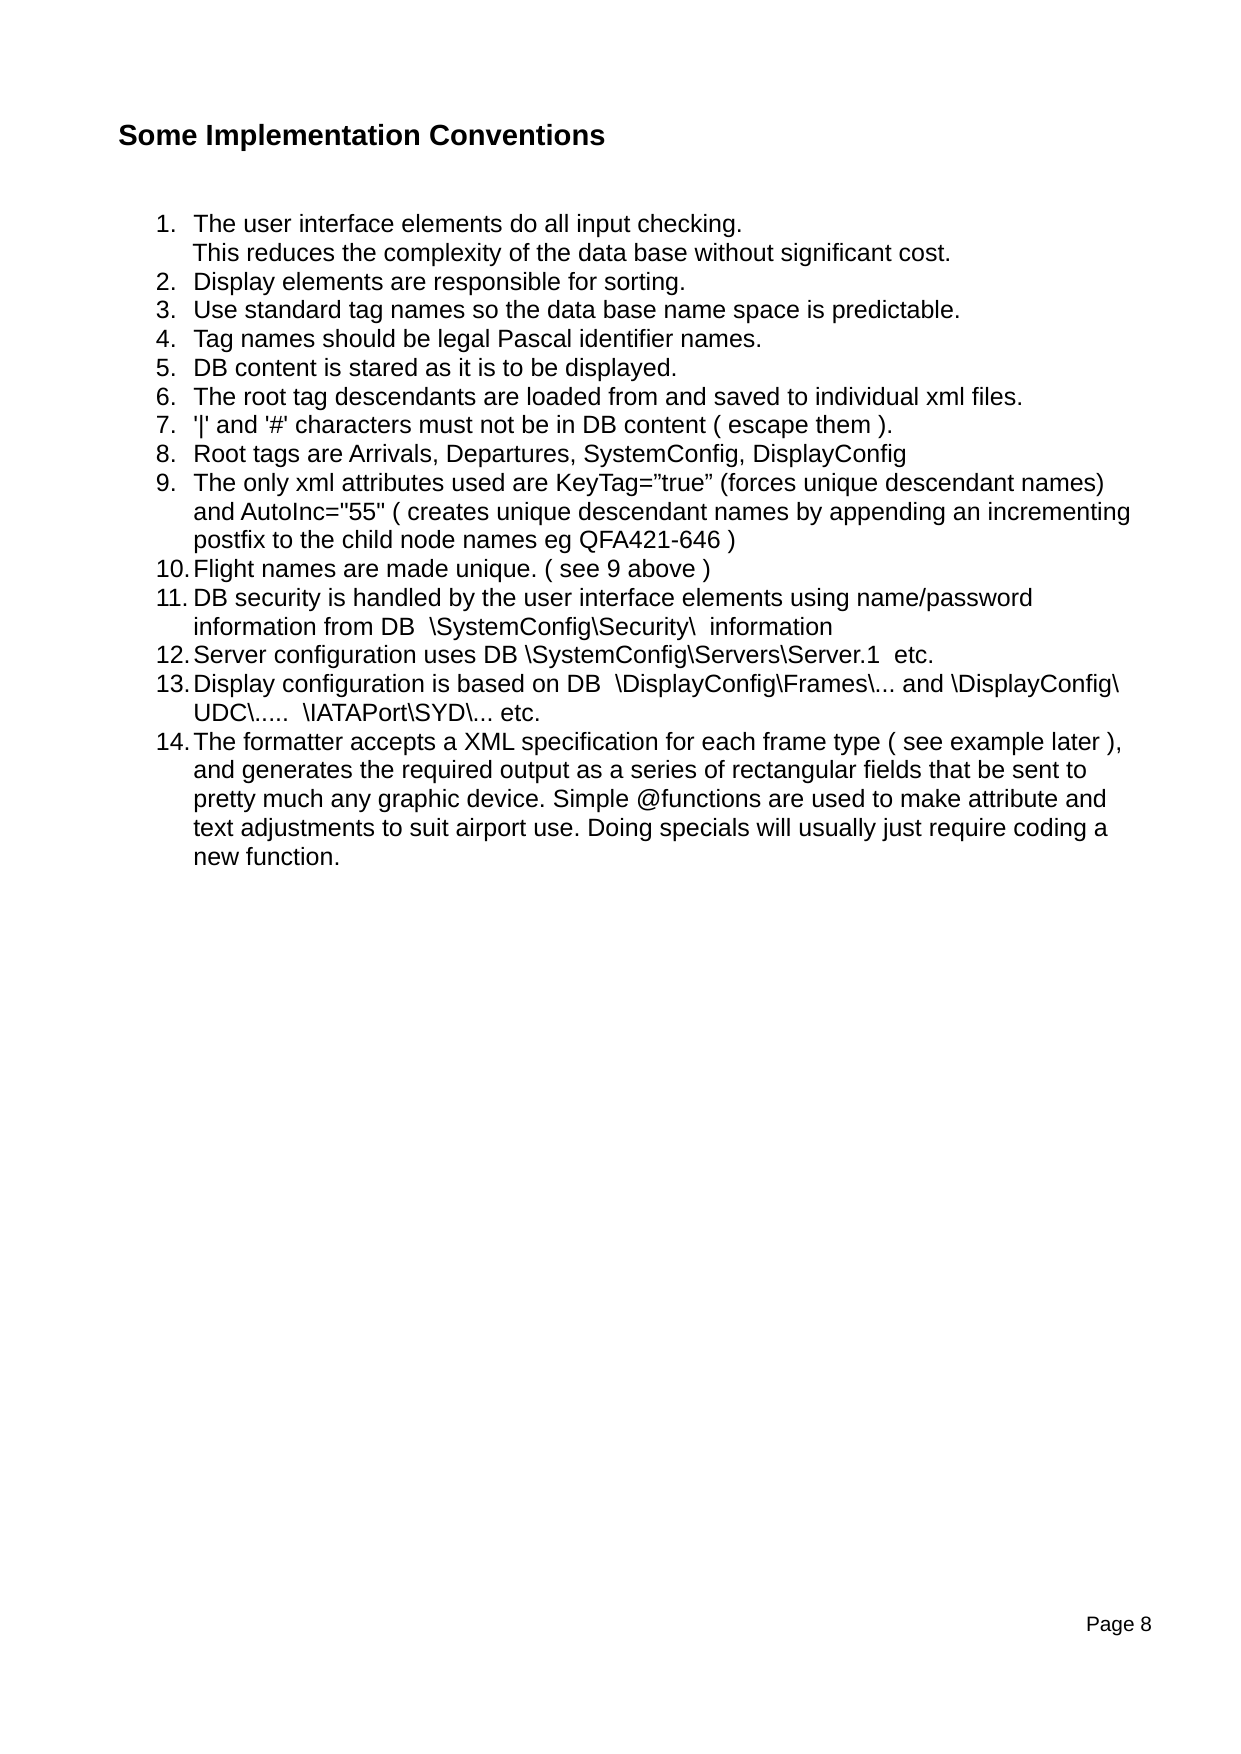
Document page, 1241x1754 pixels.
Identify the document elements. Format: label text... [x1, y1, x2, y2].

list Server configuration uses DB \SystemConfig\Servers\Server.1 etc. [156, 640, 1152, 669]
list The root tag descendants are loaded from and saved to individual xml files. [156, 382, 1152, 410]
list DB content is stared as it is to be displayed. [156, 353, 1152, 382]
list Display configuration is based on DB \DisplayConfig\Frames\... and \DisplayConfig\UDC\..... \IATAPort\SYD\... etc. [156, 669, 1152, 727]
list DB security is handled by the user interface elements using name/password information from DB \SystemConfig\Security\ information [156, 583, 1152, 640]
list Display elements are responsible for sorting. [156, 267, 1152, 295]
list The formatter accepts a XML specification for each frame type ( see example later ), and generates the required output as a series of rectangular fields that be sent to pretty much any graphic device. Simple @functions are used to make attribute and text adjustments to suit airport use. Doing specials will usually just require coding a new function. [156, 727, 1152, 870]
list The only xml attributes used are KeyTag=”true” (forces unique descendant names) [156, 468, 1152, 497]
list Flight names are made unique. ( see 9 above ) [156, 554, 1152, 583]
list Use standard tag names so the data base name space is predictable. [156, 295, 1152, 324]
list Tag names should be legal Pascal identifier names. [156, 324, 1152, 353]
text This reduces the complexity of the data base without significant cost. [118, 238, 1152, 267]
list Root tags are Arrivals, Departures, SystemConfig, DisplayConfig [156, 439, 1152, 468]
list The user interface elements do all input checking. [156, 209, 1152, 238]
list '|' and '#' characters must not be in DB content ( escape them ). [156, 410, 1152, 439]
list and AutoInc="55" ( creates unique descendant names by appending an incrementing postfix to the child node names eg QFA421-646 ) [156, 497, 1152, 554]
text Some Implementation Conventions [118, 118, 1152, 152]
